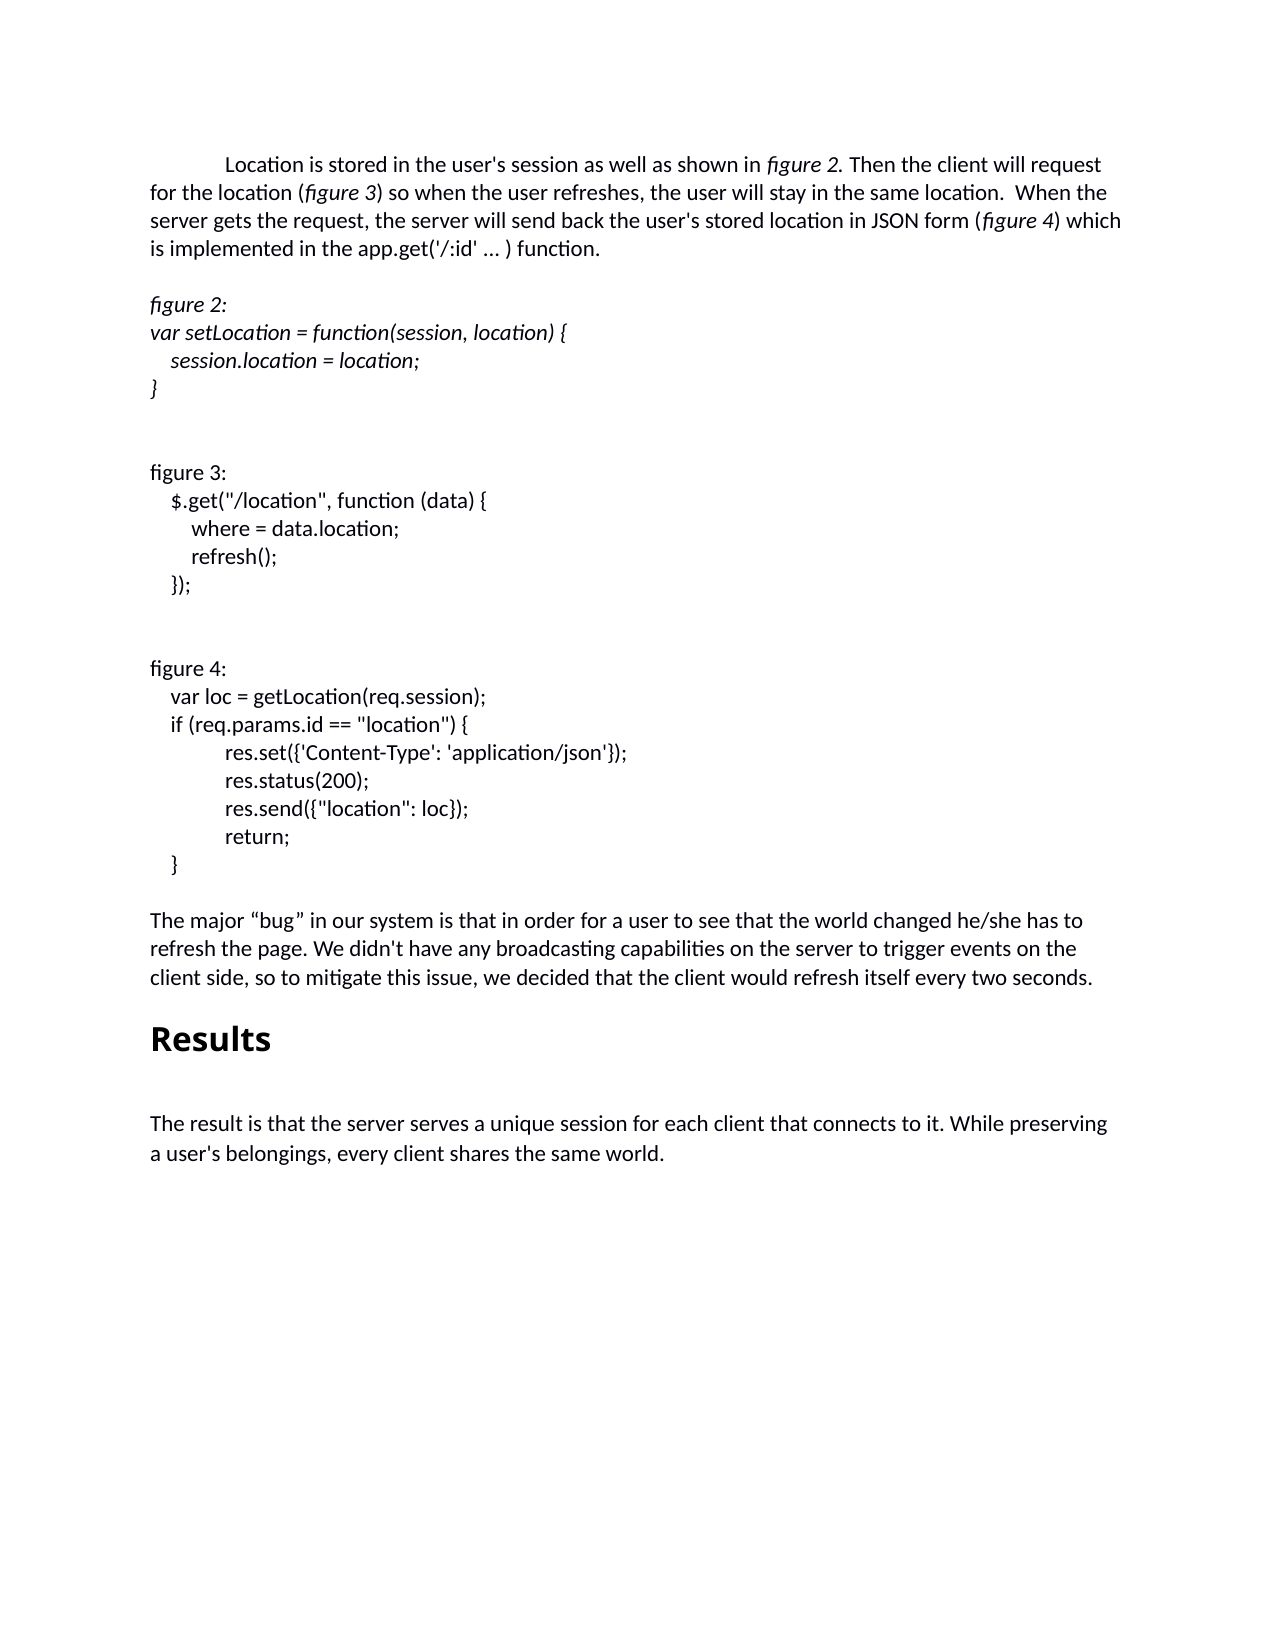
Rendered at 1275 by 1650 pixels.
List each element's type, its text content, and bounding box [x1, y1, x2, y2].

text figure 2: [150, 290, 1125, 318]
text }); [150, 570, 1125, 598]
text if (req.params.id == "location") { [150, 710, 1125, 738]
text } [150, 374, 1125, 402]
text $.get("/location", function (data) { [150, 486, 1125, 514]
text figure 4: [150, 654, 1125, 682]
text The major “bug” in our system is that in order for a user to see that the world changed he/she has to refresh the page. We didn't have any broadcasting capabilities on the server to trigger events on the client side, so to mitigate this issue, we decided that the client would refresh itself every two seconds. [150, 907, 1125, 991]
subtitle Results [150, 1016, 1125, 1061]
text var setLocation = function(session, location) { [150, 318, 1125, 346]
text return; [150, 822, 1125, 851]
text session.location = location; [150, 346, 1125, 374]
text refresh(); [150, 542, 1125, 570]
text The result is that the server serves a unique session for each client that connects to it. While preserving a user's belongings, every client shares the same world. [150, 1109, 1125, 1167]
text Location is stored in the user's session as well as shown in figure 2. Then the client will request for the location (figure 3) so when the user refreshes, the user will stay in the same location. When the server gets the request, the server will send back the user's stored location in JSON form (figure 4) which is implemented in the app.get('/:id' ... ) function. [150, 150, 1125, 262]
text res.set({'Content-Type': 'application/json'}); [150, 738, 1125, 766]
text figure 3: [150, 458, 1125, 486]
text where = data.location; [150, 514, 1125, 542]
text res.send({"location": loc}); [150, 794, 1125, 822]
text var loc = getLocation(req.session); [150, 682, 1125, 710]
text res.status(200); [150, 766, 1125, 794]
text } [150, 851, 1125, 878]
